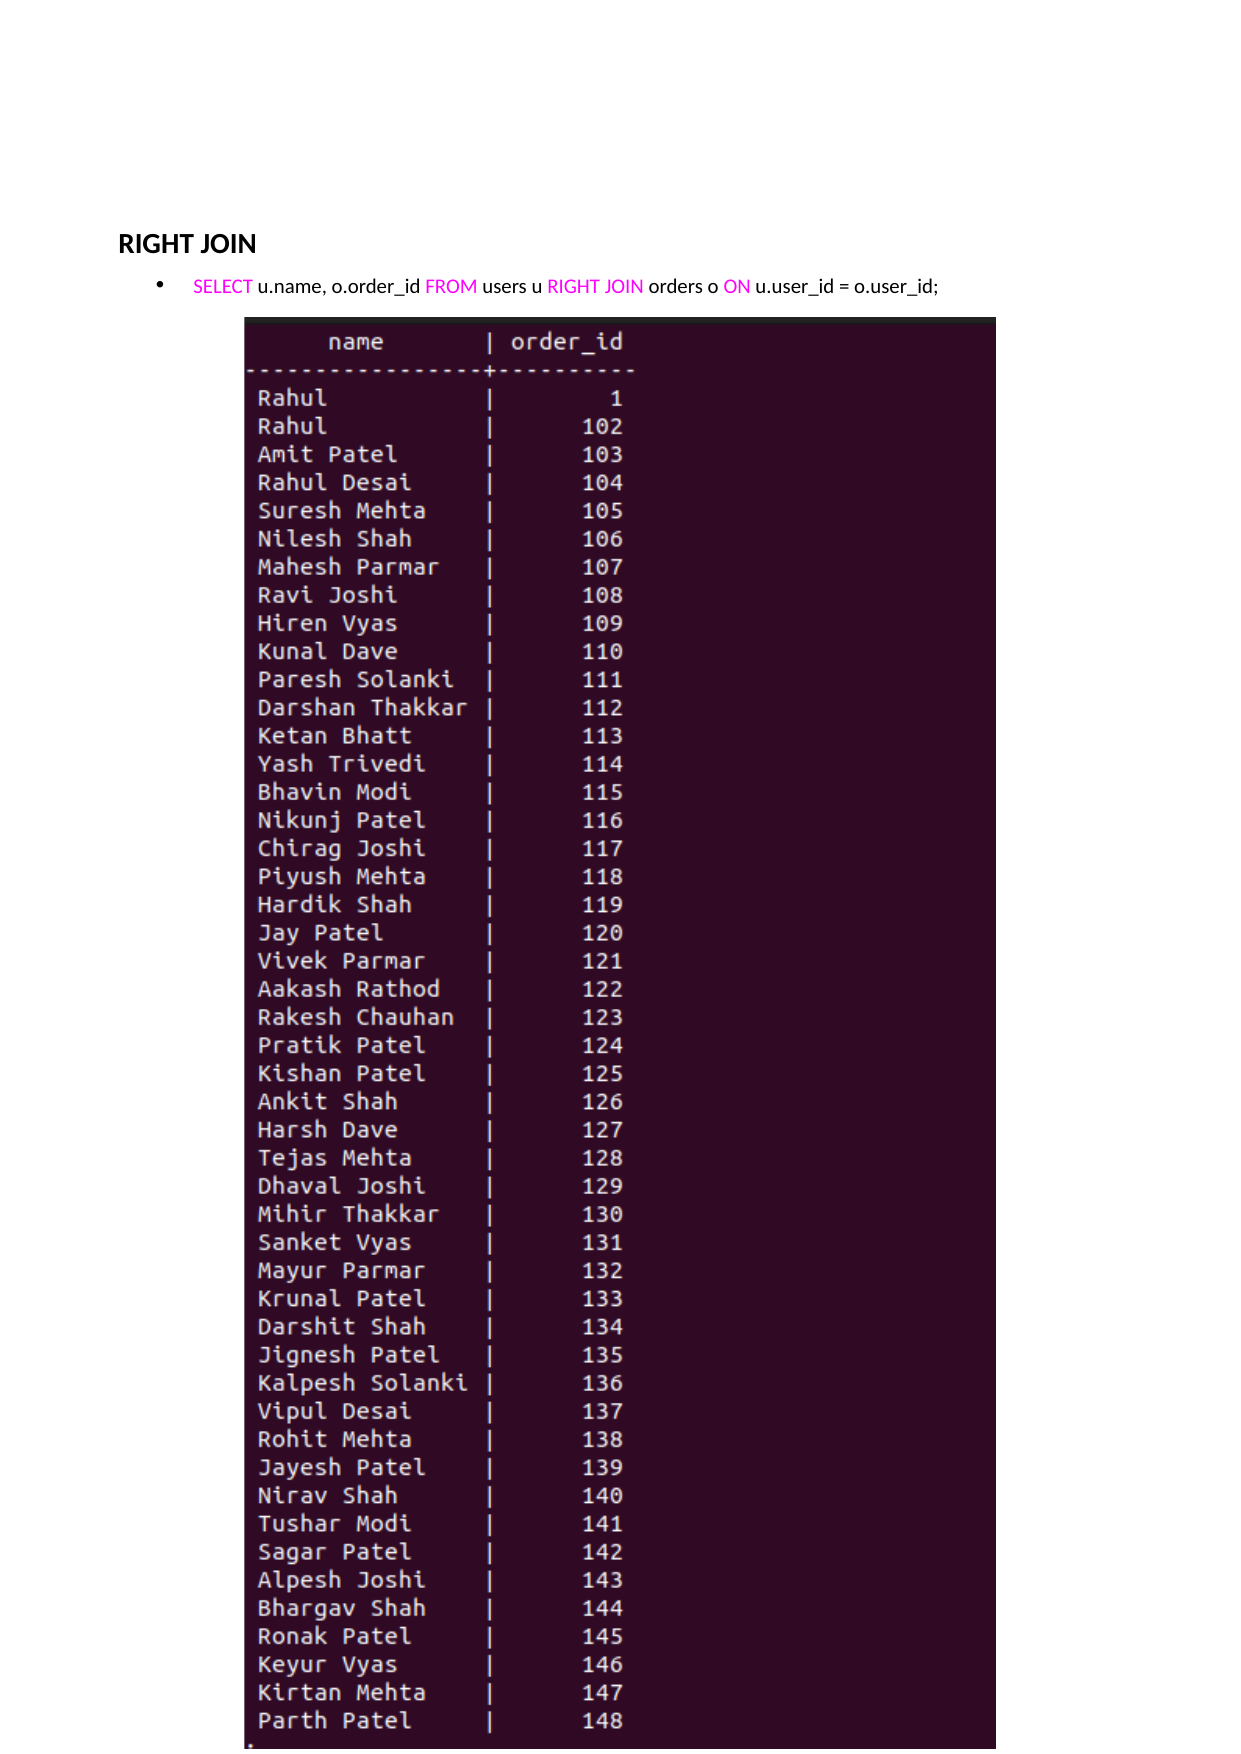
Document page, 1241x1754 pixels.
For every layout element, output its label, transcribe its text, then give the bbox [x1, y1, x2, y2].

subtitle RIGHT JOIN [118, 226, 1122, 261]
list SELECT u.name, o.order_id FROM users u RIGHT JOIN orders o ON u.user_id = o.user_id; [156, 274, 1122, 299]
picture [244, 317, 996, 1749]
